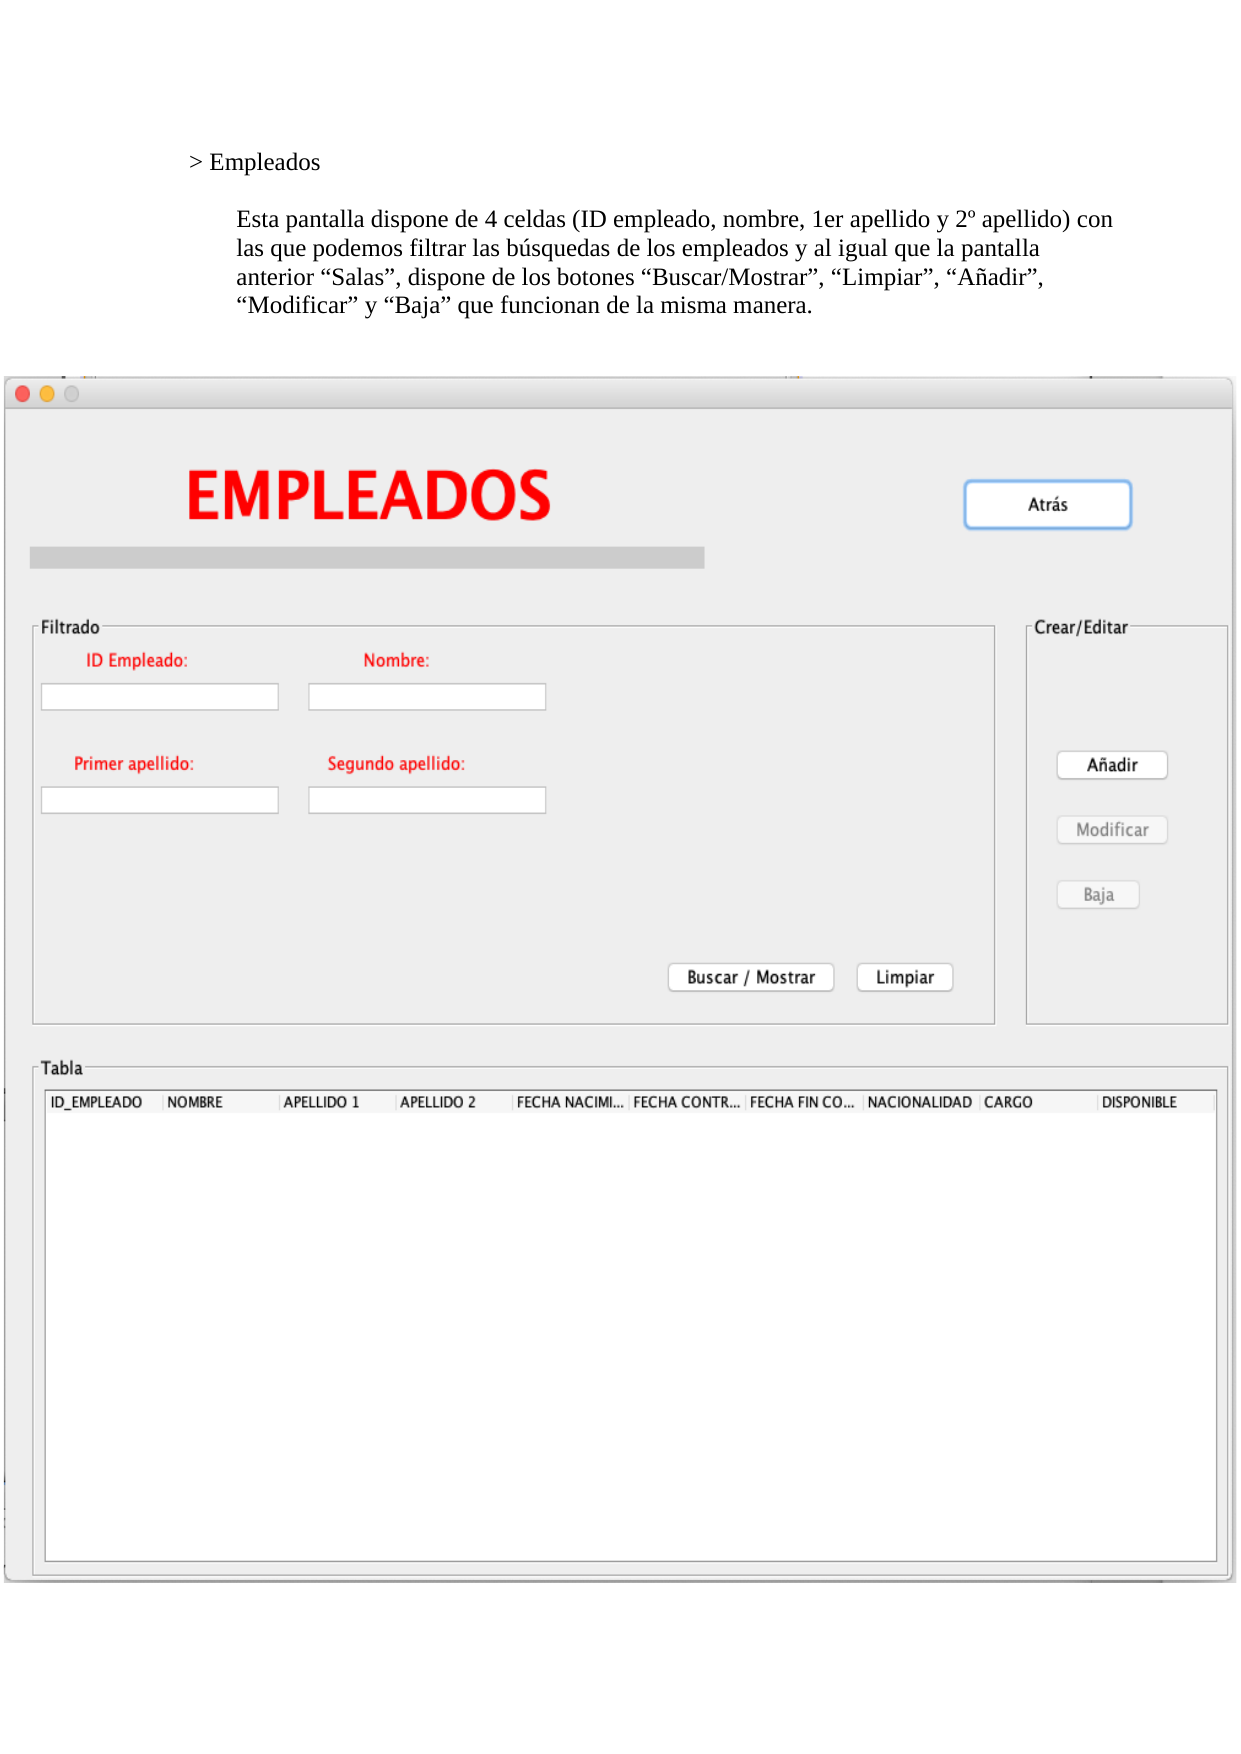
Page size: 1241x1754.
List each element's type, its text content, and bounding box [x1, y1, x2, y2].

text Esta pantalla dispone de 4 celdas (ID empleado, nombre, 1er apellido y 2º apellido) con las que podemos filtrar las búsquedas de los empleados y al igual que la pantalla anterior “Salas”, dispone de los botones “Buscar/Mostrar”, “Limpiar”, “Añadir”, “Modificar” y “Baja” que funcionan de la misma manera. [236, 204, 1122, 319]
picture [3, 376, 1237, 1583]
text > Empleados [189, 147, 1122, 176]
